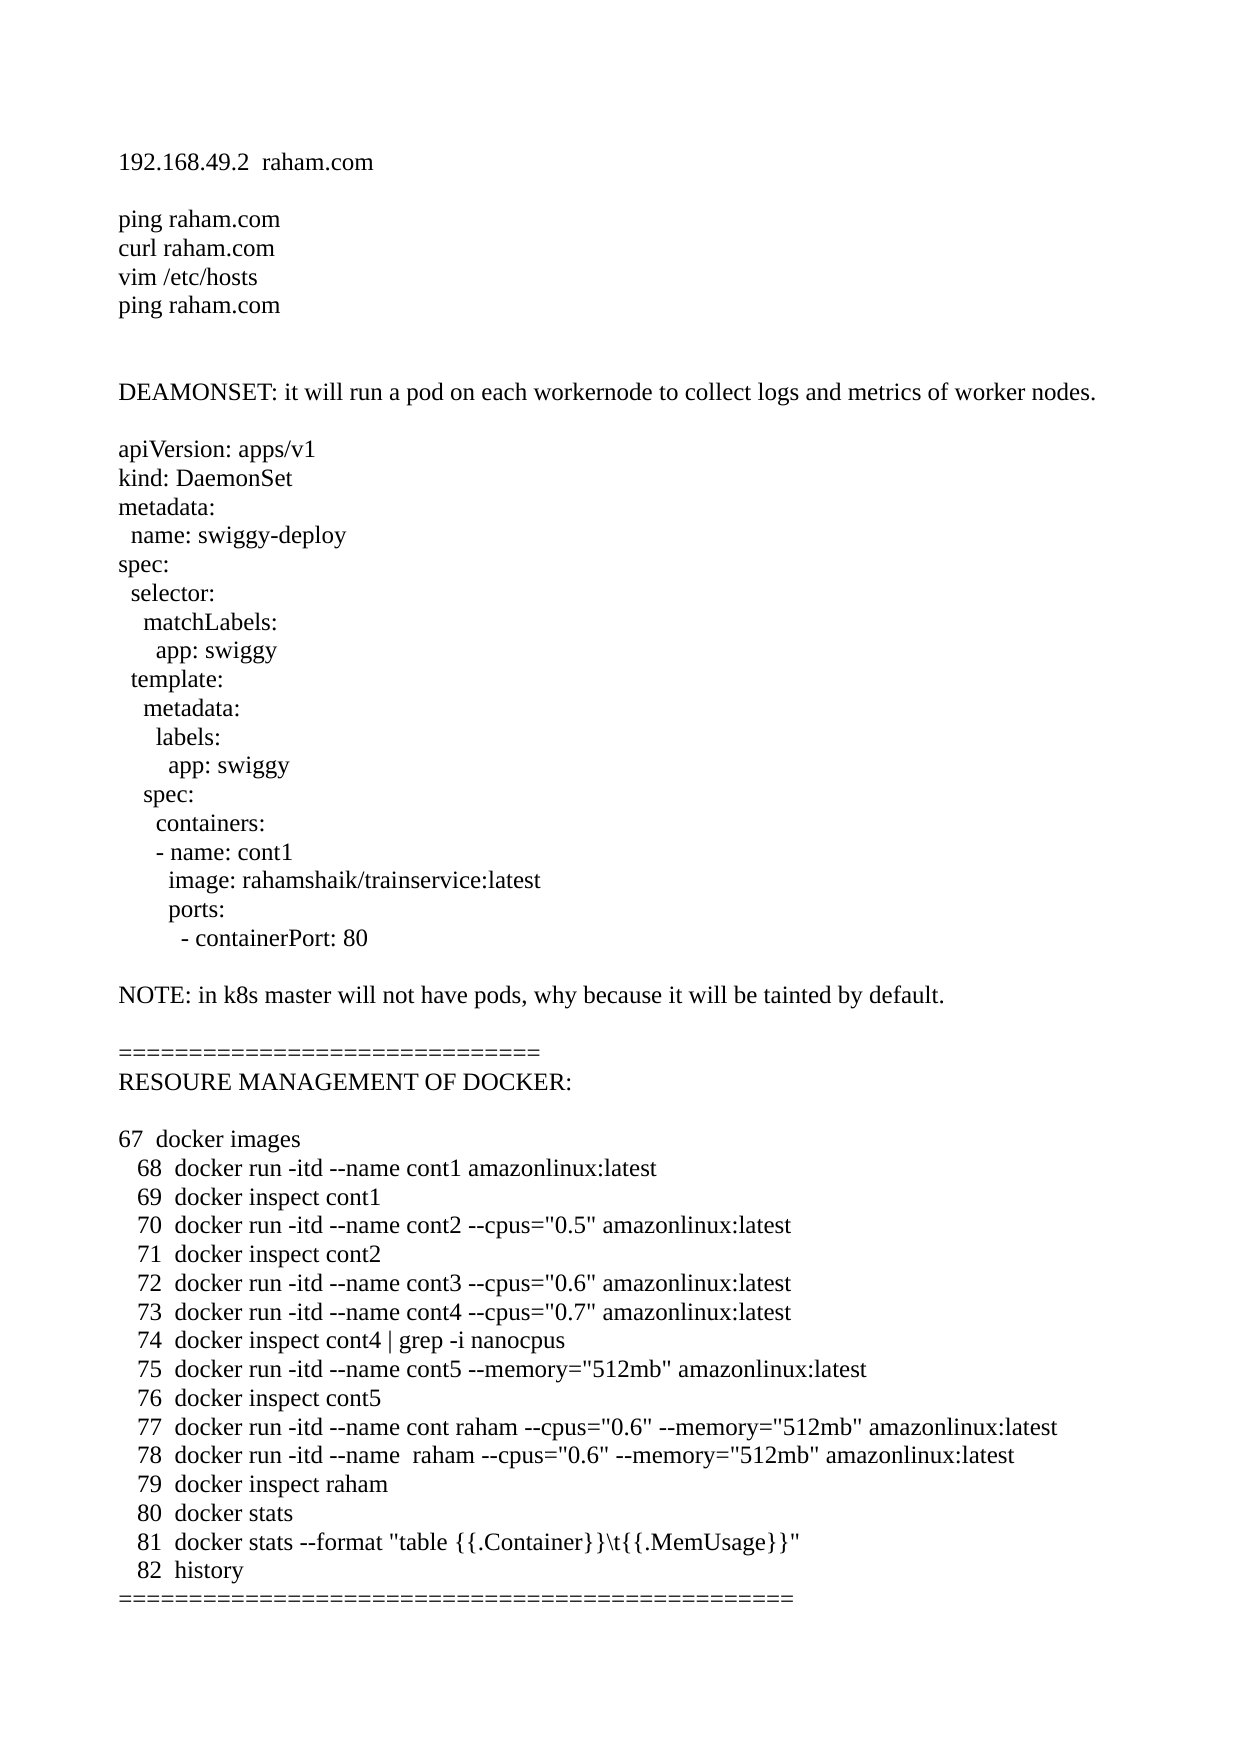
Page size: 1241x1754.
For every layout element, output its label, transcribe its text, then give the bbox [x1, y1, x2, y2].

text 77 docker run -itd --name cont raham --cpus="0.6" --memory="512mb" amazonlinux:latest [118, 1412, 1122, 1441]
text ping raham.com [118, 291, 1122, 319]
text 75 docker run -itd --name cont5 --memory="512mb" amazonlinux:latest [118, 1354, 1122, 1383]
text 67 docker images [118, 1124, 1122, 1153]
text 68 docker run -itd --name cont1 amazonlinux:latest [118, 1153, 1122, 1182]
text apiVersion: apps/v1 [118, 434, 1122, 463]
text ping raham.com [118, 204, 1122, 233]
text spec: [118, 549, 1122, 578]
text 82 history [118, 1556, 1122, 1584]
text 69 docker inspect cont1 [118, 1182, 1122, 1211]
text ports: [118, 894, 1122, 923]
text NOTE: in k8s master will not have pods, why because it will be tainted by default. [118, 981, 1122, 1009]
text ============================== [118, 1038, 1122, 1067]
text - name: cont1 [118, 837, 1122, 866]
text name: swiggy-deploy [118, 521, 1122, 549]
text 81 docker stats --format "table {{.Container}}\t{{.MemUsage}}" [118, 1527, 1122, 1556]
text metadata: [118, 492, 1122, 521]
text 80 docker stats [118, 1498, 1122, 1527]
text vim /etc/hosts [118, 262, 1122, 291]
text DEAMONSET: it will run a pod on each workernode to collect logs and metrics of worker nodes. [118, 377, 1122, 406]
text selector: [118, 578, 1122, 607]
text 76 docker inspect cont5 [118, 1383, 1122, 1412]
text spec: [118, 779, 1122, 808]
text - containerPort: 80 [118, 923, 1122, 952]
text 78 docker run -itd --name raham --cpus="0.6" --memory="512mb" amazonlinux:latest [118, 1441, 1122, 1469]
text containers: [118, 808, 1122, 837]
text 73 docker run -itd --name cont4 --cpus="0.7" amazonlinux:latest [118, 1297, 1122, 1326]
text 192.168.49.2 raham.com [118, 147, 1122, 176]
text metadata: [118, 693, 1122, 722]
text 74 docker inspect cont4 | grep -i nanocpus [118, 1326, 1122, 1354]
text curl raham.com [118, 233, 1122, 262]
text template: [118, 664, 1122, 693]
text image: rahamshaik/trainservice:latest [118, 866, 1122, 894]
text kind: DaemonSet [118, 463, 1122, 492]
text RESOURE MANAGEMENT OF DOCKER: [118, 1067, 1122, 1096]
text labels: [118, 722, 1122, 751]
text 71 docker inspect cont2 [118, 1239, 1122, 1268]
text app: swiggy [118, 636, 1122, 664]
text 72 docker run -itd --name cont3 --cpus="0.6" amazonlinux:latest [118, 1268, 1122, 1297]
text matchLabels: [118, 607, 1122, 636]
text ================================================ [118, 1584, 1122, 1613]
text app: swiggy [118, 751, 1122, 779]
text 79 docker inspect raham [118, 1469, 1122, 1498]
text 70 docker run -itd --name cont2 --cpus="0.5" amazonlinux:latest [118, 1211, 1122, 1239]
